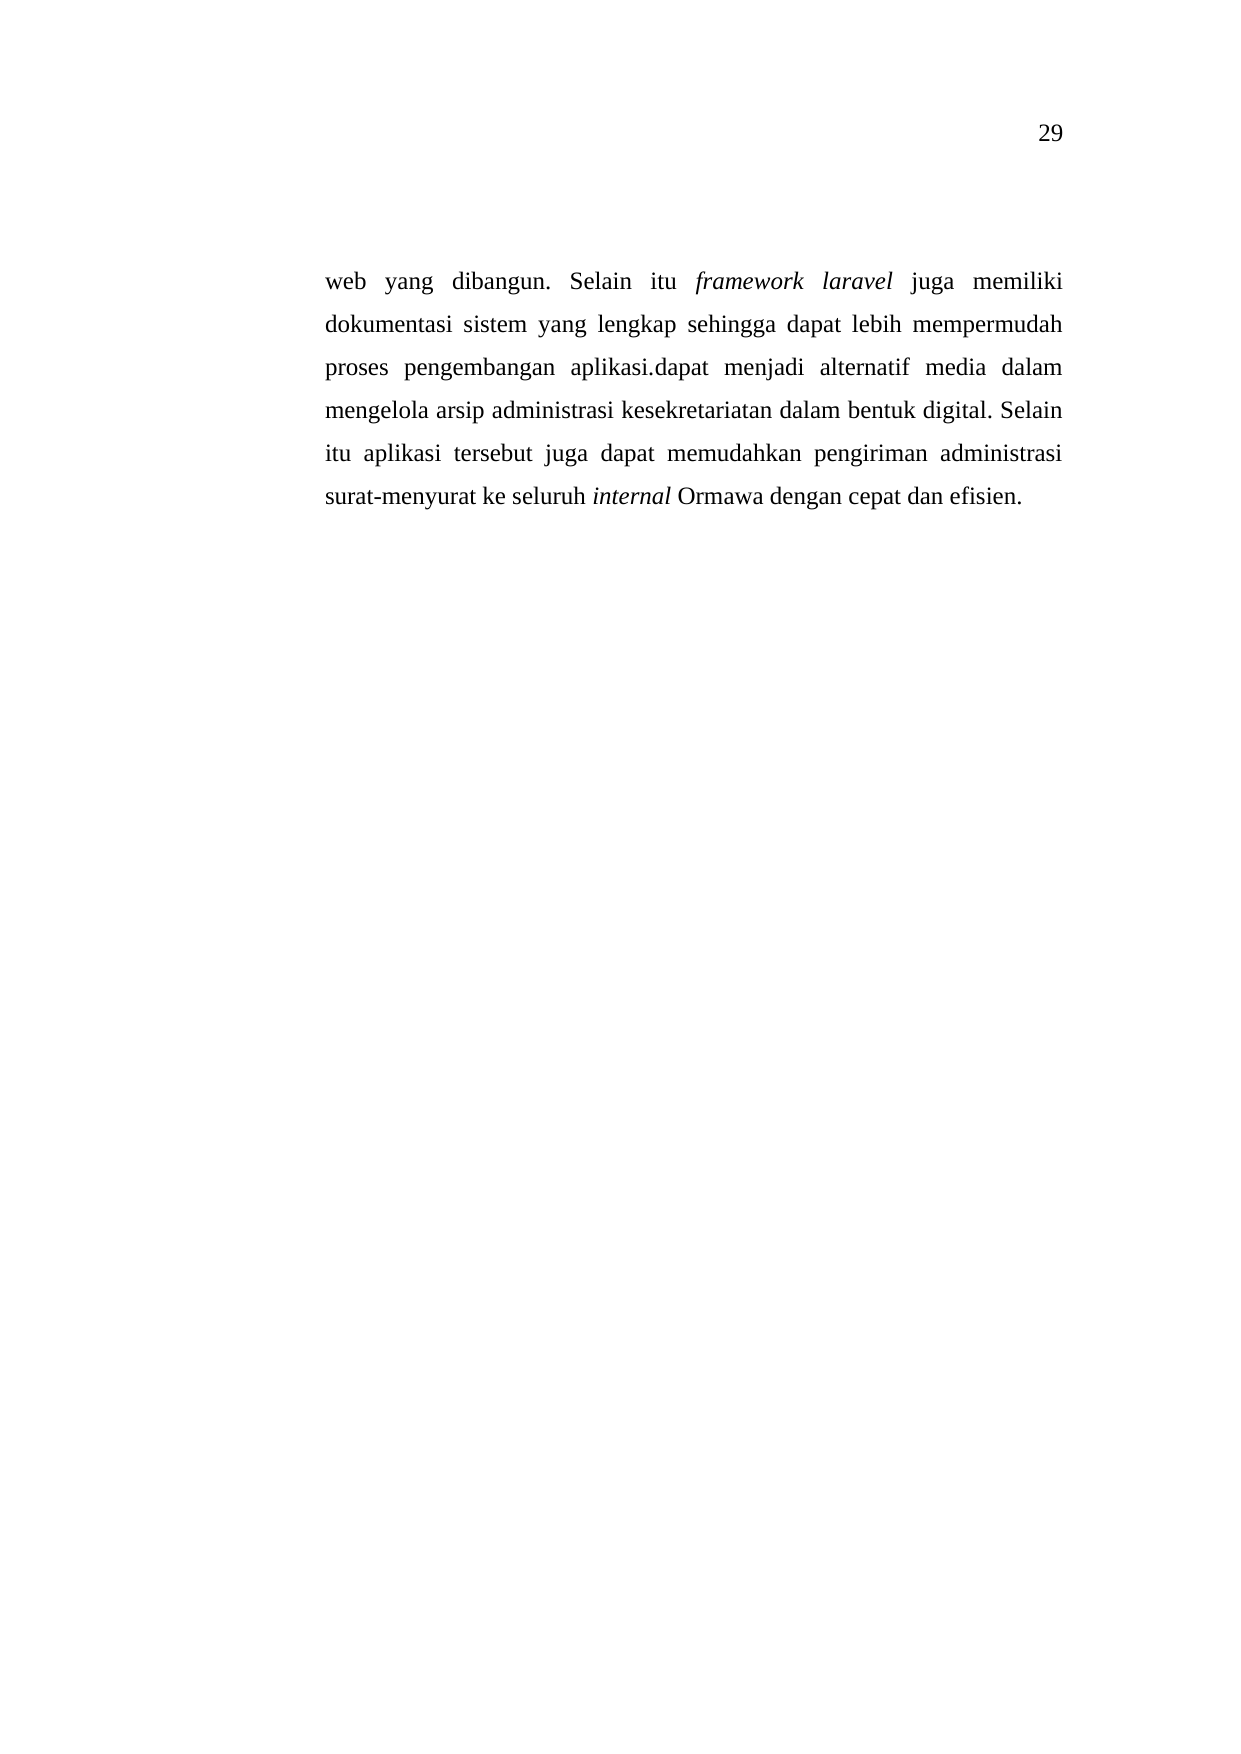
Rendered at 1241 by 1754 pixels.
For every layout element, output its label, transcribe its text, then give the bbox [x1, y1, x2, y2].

list web yang dibangun. Selain itu framework laravel juga memiliki dokumentasi sistem yang lengkap sehingga dapat lebih mempermudah proses pengembangan aplikasi.dapat menjadi alternatif media dalam mengelola arsip administrasi kesekretariatan dalam bentuk digital. Selain itu aplikasi tersebut juga dapat memudahkan pengiriman administrasi surat-menyurat ke seluruh internal Ormawa dengan cepat dan efisien. [289, 266, 1063, 510]
